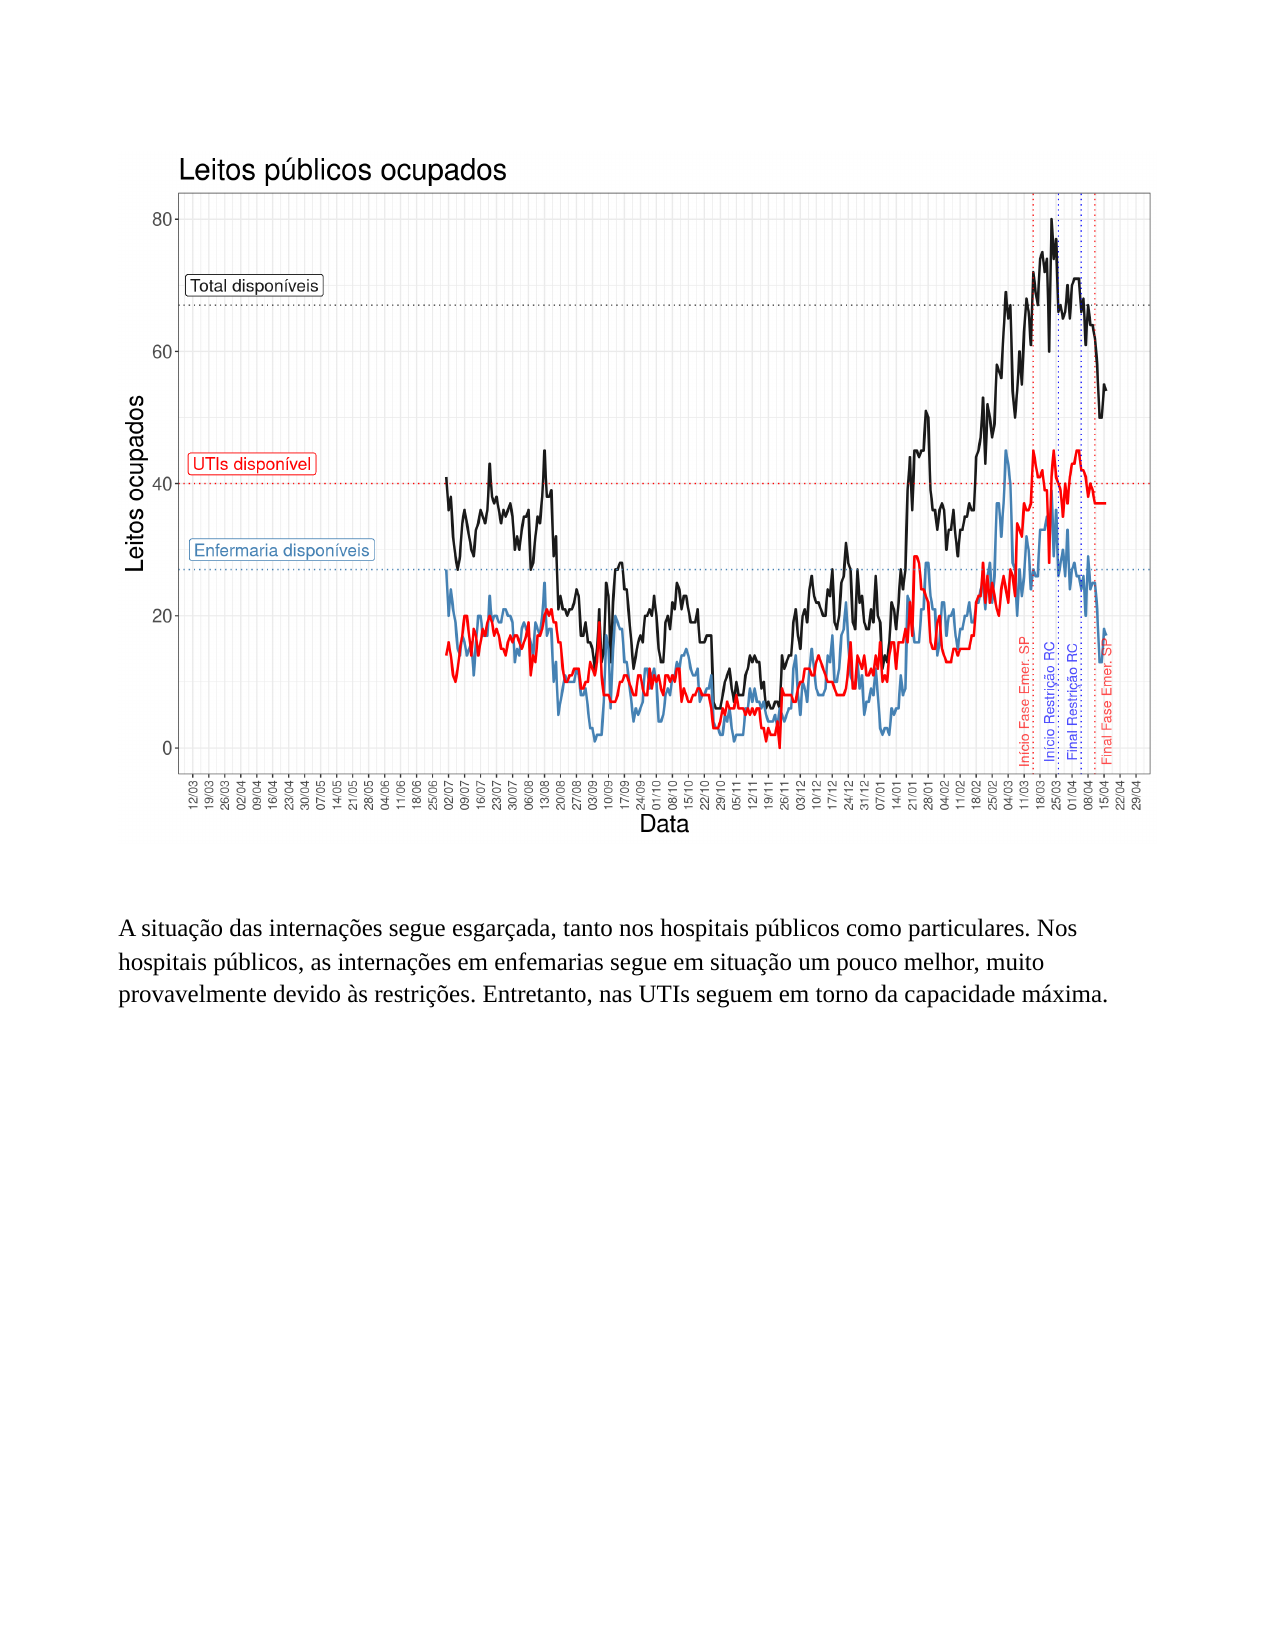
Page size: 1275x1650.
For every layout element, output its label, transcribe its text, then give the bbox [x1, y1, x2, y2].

text A situação das internações segue esgarçada, tanto nos hospitais públicos como particulares. Nos hospitais públicos, as internações em enfemarias segue em situação um pouco melhor, muito provavelmente devido às restrições. Entretanto, nas UTIs seguem em torno da capacidade máxima. [118, 913, 1157, 1008]
picture [118, 151, 1157, 844]
